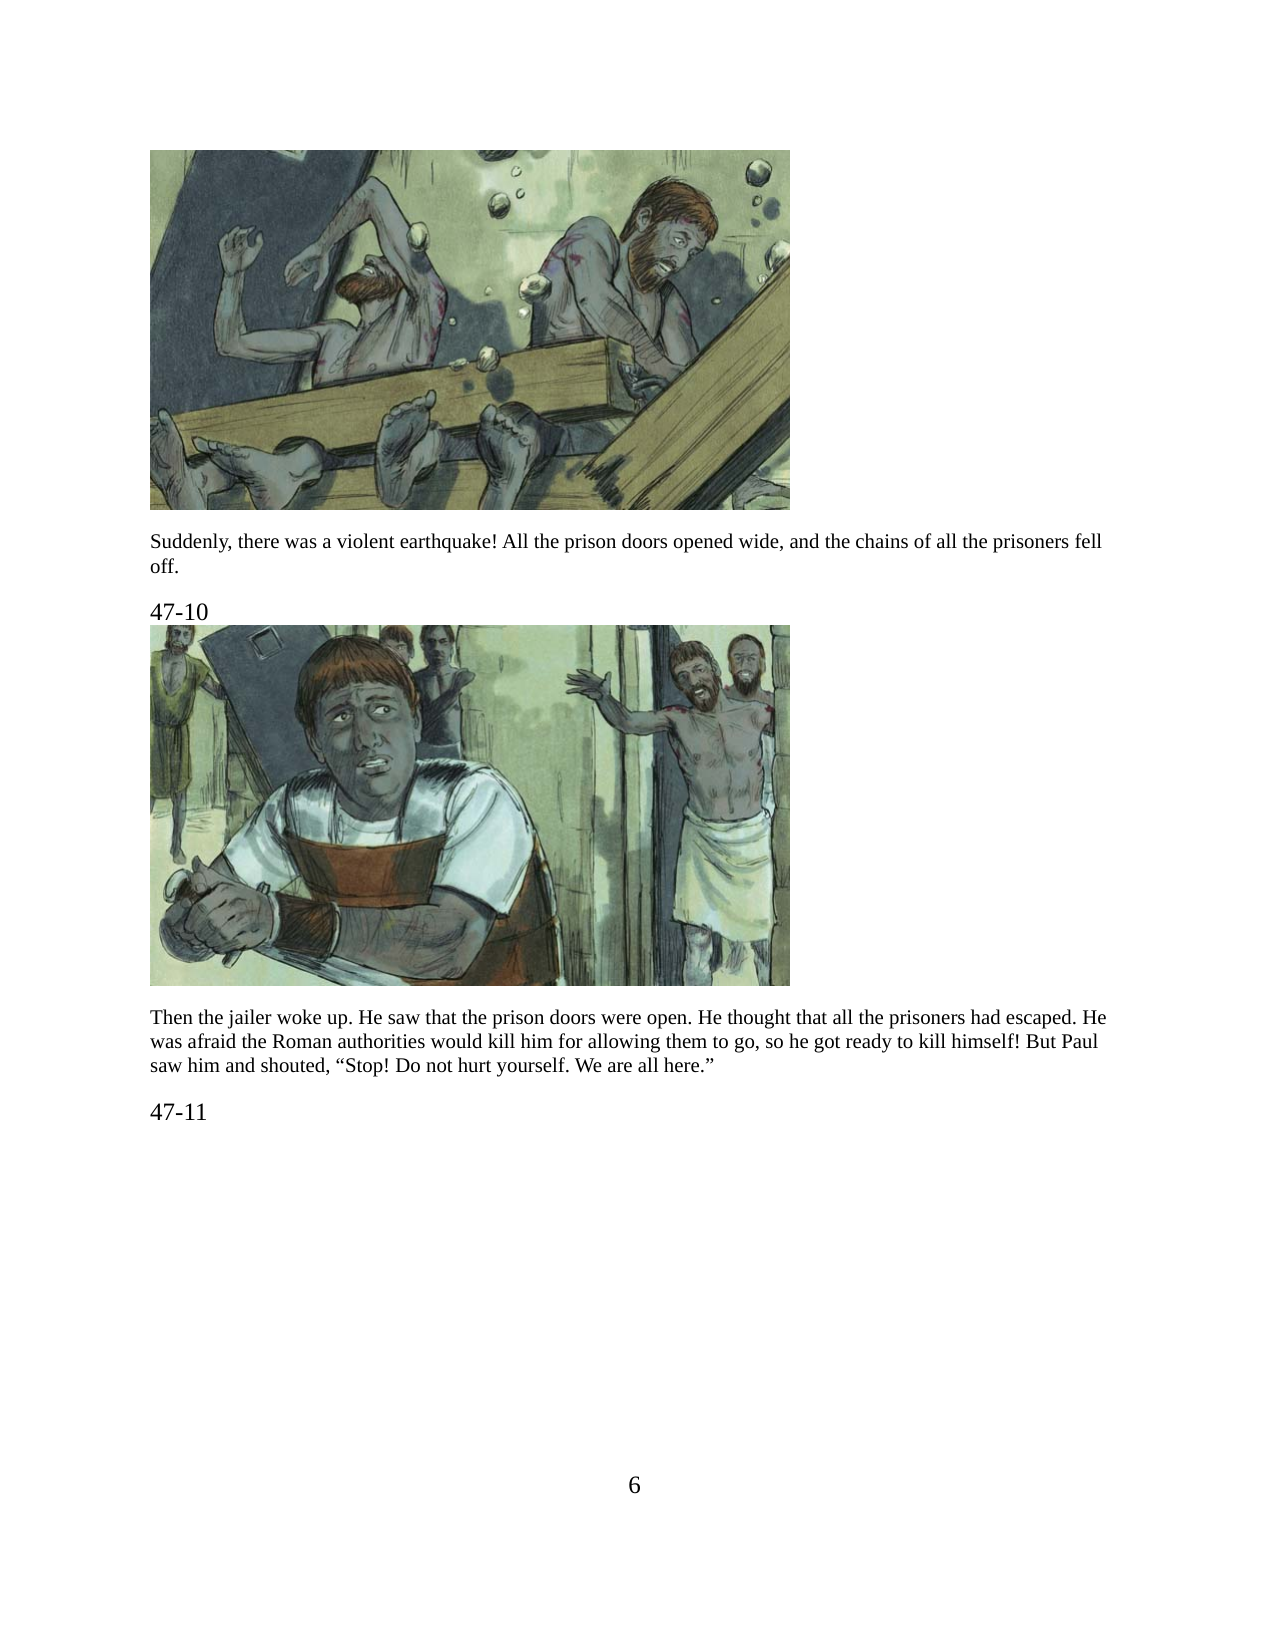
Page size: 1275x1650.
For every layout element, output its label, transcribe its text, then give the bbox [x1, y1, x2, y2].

picture [150, 625, 790, 986]
subtitle 47-10 [150, 597, 1125, 626]
text Suddenly, there was a violent earthquake! All the prison doors opened wide, and the chains of all the prisoners fell off. [150, 529, 1125, 578]
subtitle 47-11 [150, 1097, 1125, 1126]
text Then the jailer woke up. He saw that the prison doors were open. He thought that all the prisoners had escaped. He was afraid the Roman authorities would kill him for allowing them to go, so he got ready to kill himself! But Paul saw him and shouted, “Stop! Do not hurt yourself. We are all here.” [150, 1005, 1125, 1077]
picture [150, 150, 790, 510]
